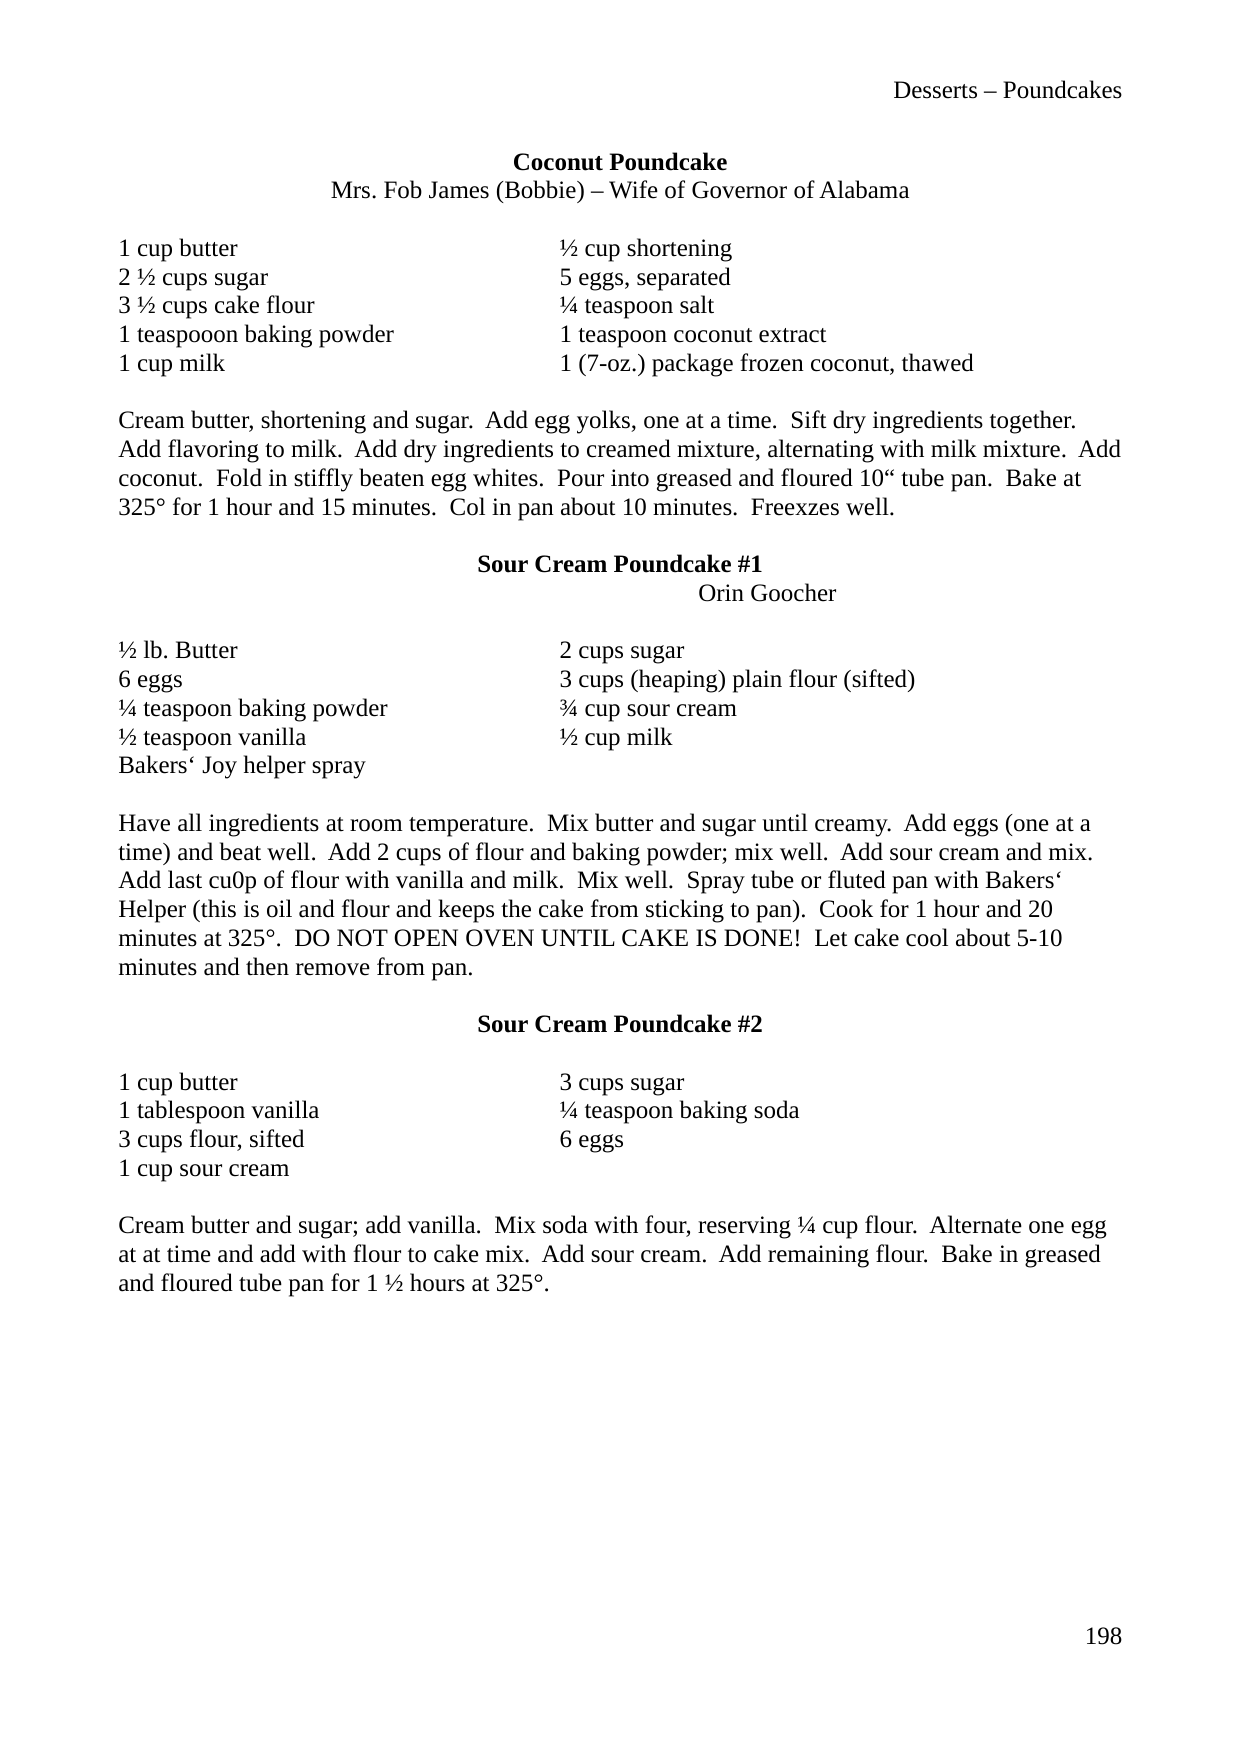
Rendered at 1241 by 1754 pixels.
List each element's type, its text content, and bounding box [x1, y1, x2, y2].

text 1 cup milk 1 (7-oz.) package frozen coconut, thawed [118, 348, 1122, 377]
text 6 eggs 3 cups (heaping) plain flour (sifted) [118, 664, 1122, 693]
text 3 ½ cups cake flour ¼ teaspoon salt [118, 291, 1122, 319]
text ½ lb. Butter 2 cups sugar [118, 636, 1122, 664]
text 3 cups flour, sifted 6 eggs [118, 1124, 1122, 1153]
text Cream butter and sugar; add vanilla. Mix soda with four, reserving ¼ cup flour. Alternate one egg at at time and add with flour to cake mix. Add sour cream. Add remaining flour. Bake in greased and floured tube pan for 1 ½ hours at 325°. [118, 1211, 1122, 1297]
text ¼ teaspoon baking powder ¾ cup sour cream [118, 693, 1122, 722]
text 2 ½ cups sugar 5 eggs, separated [118, 262, 1122, 291]
text ½ teaspoon vanilla ½ cup milk [118, 722, 1122, 751]
text Cream butter, shortening and sugar. Add egg yolks, one at a time. Sift dry ingredients together. Add flavoring to milk. Add dry ingredients to creamed mixture, alternating with milk mixture. Add coconut. Fold in stiffly beaten egg whites. Pour into greased and floured 10“ tube pan. Bake at 325° for 1 hour and 15 minutes. Col in pan about 10 minutes. Freexzes well. [118, 406, 1122, 521]
text Mrs. Fob James (Bobbie) – Wife of Governor of Alabama [118, 176, 1122, 204]
text 1 cup butter ½ cup shortening [118, 233, 1122, 262]
text Sour Cream Poundcake #2 [118, 1009, 1122, 1038]
text Sour Cream Poundcake #1 [118, 549, 1122, 578]
text Coconut Poundcake [118, 147, 1122, 176]
text 1 teaspooon baking powder 1 teaspoon coconut extract [118, 319, 1122, 348]
text Have all ingredients at room temperature. Mix butter and sugar until creamy. Add eggs (one at a time) and beat well. Add 2 cups of flour and baking powder; mix well. Add sour cream and mix. Add last cu0p of flour with vanilla and milk. Mix well. Spray tube or fluted pan with Bakers‘ Helper (this is oil and flour and keeps the cake from sticking to pan). Cook for 1 hour and 20 minutes at 325°. DO NOT OPEN OVEN UNTIL CAKE IS DONE! Let cake cool about 5-10 minutes and then remove from pan. [118, 808, 1122, 981]
text 1 tablespoon vanilla ¼ teaspoon baking soda [118, 1096, 1122, 1124]
text 1 cup butter 3 cups sugar [118, 1067, 1122, 1096]
text Bakers‘ Joy helper spray [118, 751, 1122, 779]
text Orin Goocher [339, 578, 1122, 607]
text 1 cup sour cream [118, 1153, 1122, 1182]
